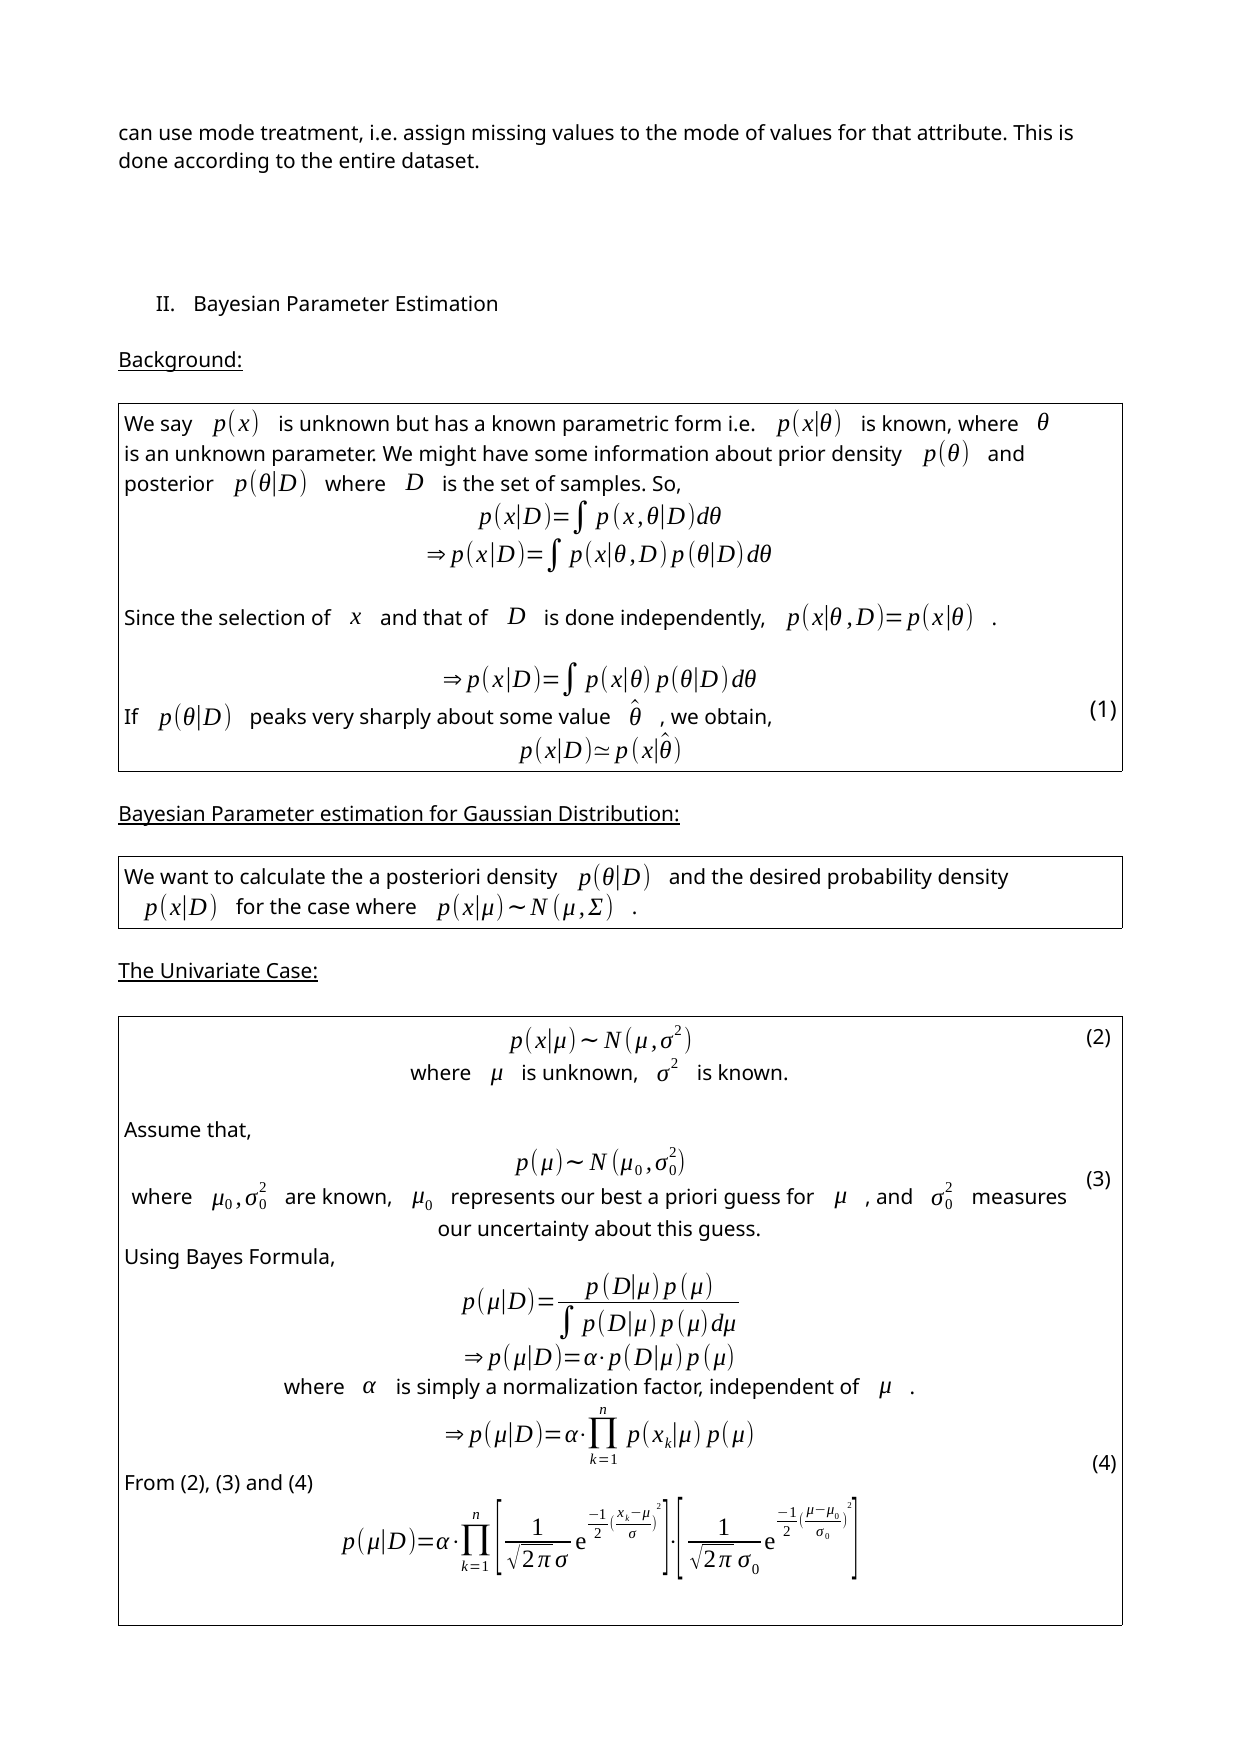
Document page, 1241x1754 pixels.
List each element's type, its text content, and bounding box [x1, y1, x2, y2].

text The Univariate Case: [118, 956, 1122, 985]
table_header (2) (3) (4) [1081, 1017, 1122, 1625]
text Bayesian Parameter estimation for Gaussian Distribution: [118, 799, 1122, 827]
table_header (1) [1081, 404, 1122, 771]
text Background: [118, 346, 1122, 374]
text can use mode treatment, i.e. assign missing values to the mode of values for that attribute. This is done according to the entire dataset. [118, 118, 1122, 175]
table_header We want to calculate the a posteriori densityand the desired probability densityfor the case where. [119, 857, 1122, 928]
list Bayesian Parameter Estimation [156, 289, 1122, 317]
table_header whereis unknown,is known. Assume that, whereare known,represents our best a priori guess for, andmeasures our uncertainty about this guess. Using Bayes Formula, whereis simply a normalization factor, independent of. From (2), (3) and (4) Comparing this to standard form, we have, and whereis the sample mean. . Simplifying (7) we get,and. This final step is to determineusing (1), (6) and (8). Since the integral only depends on, we have, [119, 1017, 1081, 1625]
table_header We sayis unknown but has a known parametric form i.e.is known, whereis an unknown parameter. We might have some information about prior densityand posteriorwhereis the set of samples. So, Since the selection ofand that ofis done independently,. Ifpeaks very sharply about some value, we obtain, [119, 404, 1081, 771]
